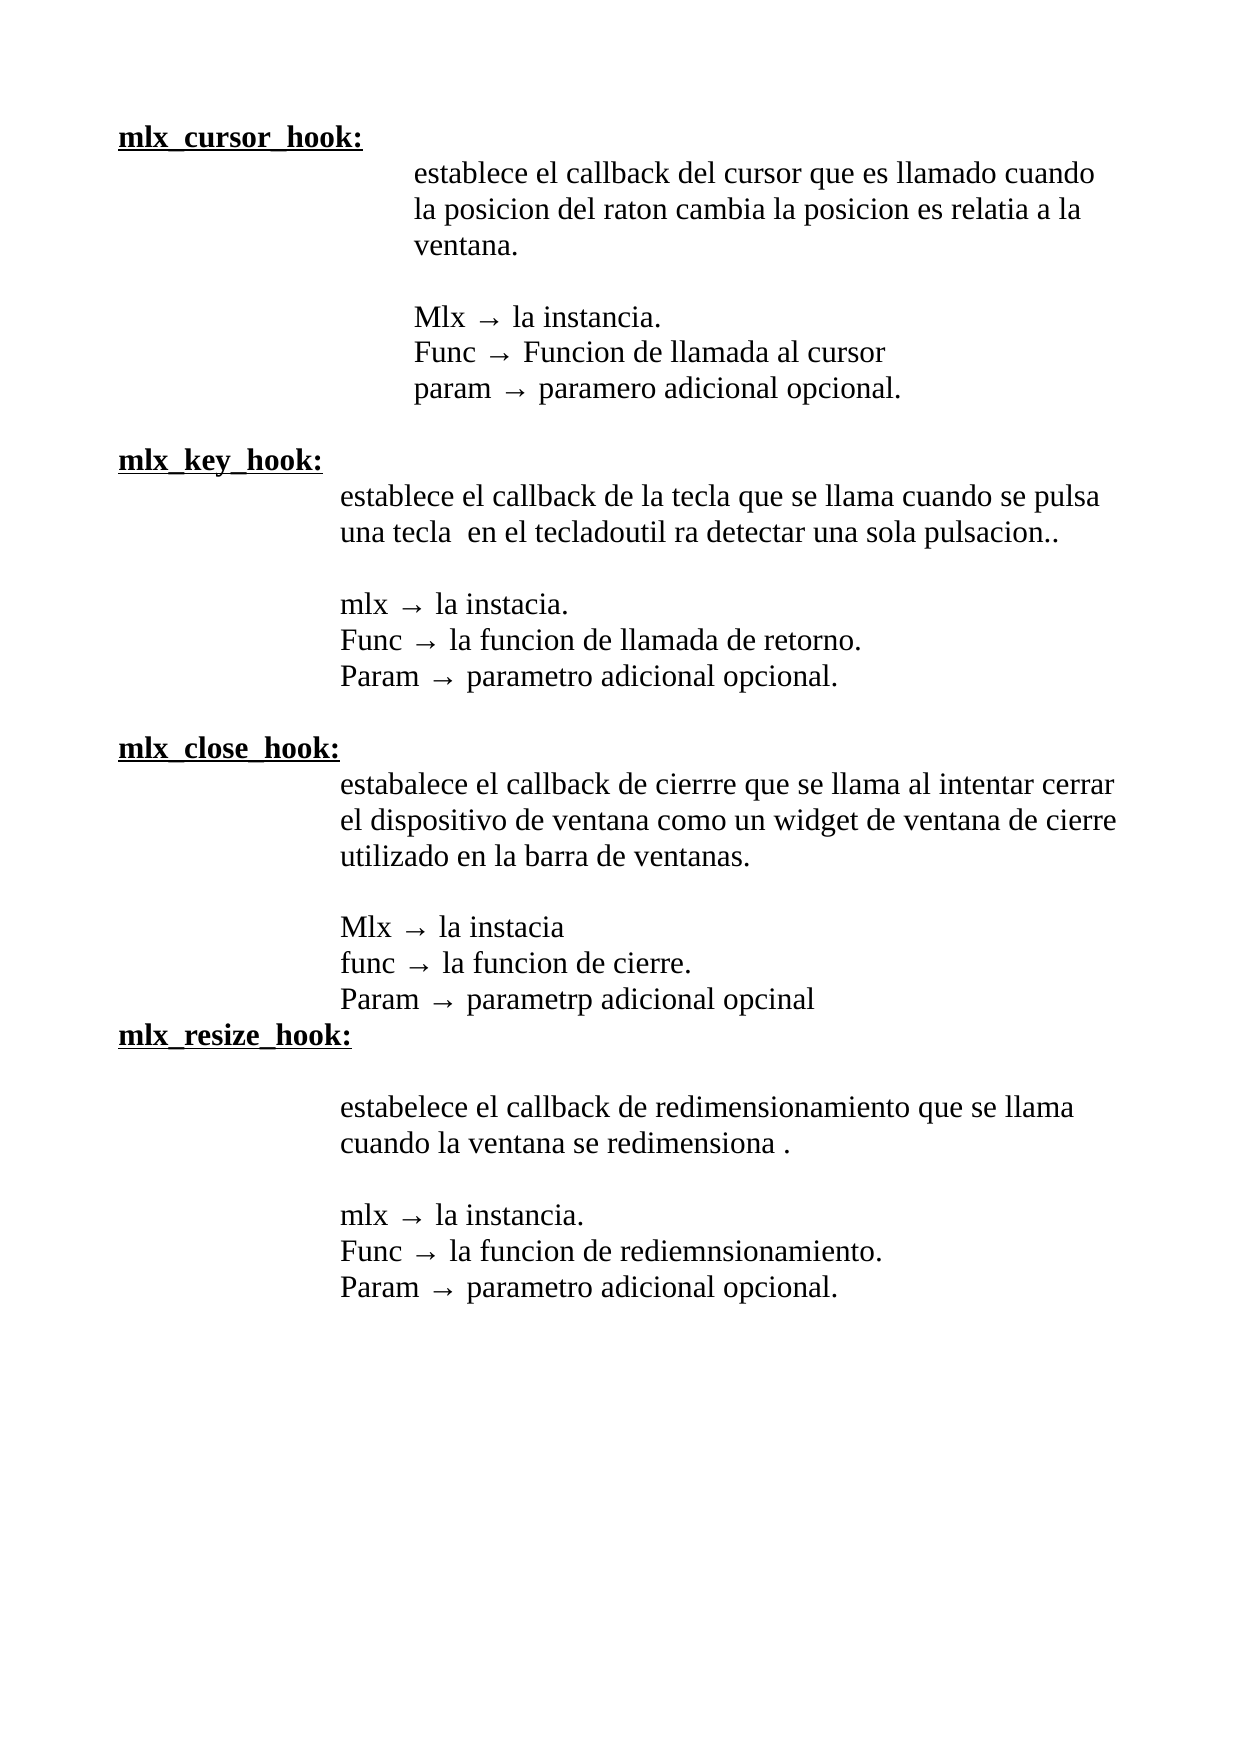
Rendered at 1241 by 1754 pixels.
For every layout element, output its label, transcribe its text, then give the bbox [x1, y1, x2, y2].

text mlx → la instancia. [118, 1196, 1122, 1232]
text Param → parametro adicional opcional. [118, 1268, 1122, 1304]
text Mlx → la instacia [118, 909, 1122, 945]
text Mlx → la instancia. [118, 298, 1122, 334]
text establece el callback de la tecla que se llama cuando se pulsa una tecla en el tecladoutil ra detectar una sola pulsacion.. [118, 477, 1122, 549]
text estabelece el callback de redimensionamiento que se llama cuando la ventana se redimensiona . [118, 1088, 1122, 1160]
text mlx_resize_hook: [118, 1017, 1122, 1052]
text estabalece el callback de cierrre que se llama al intentar cerrar el dispositivo de ventana como un widget de ventana de cierre utilizado en la barra de ventanas. [118, 765, 1122, 873]
text mlx → la instacia. [118, 585, 1122, 621]
text Func → Funcion de llamada al cursor [118, 334, 1122, 370]
text Func → la funcion de rediemnsionamiento. [118, 1232, 1122, 1268]
text Param → parametro adicional opcional. [118, 657, 1122, 693]
text Param → parametrp adicional opcinal [118, 981, 1122, 1017]
text mlx_key_hook: [118, 442, 1122, 477]
text Func → la funcion de llamada de retorno. [118, 621, 1122, 657]
text establece el callback del cursor que es llamado cuando la posicion del raton cambia la posicion es relatia a la ventana. [118, 154, 1122, 262]
text mlx_close_hook: [118, 729, 1122, 765]
text mlx_cursor_hook: [118, 118, 1122, 154]
text func → la funcion de cierre. [118, 945, 1122, 981]
text param → paramero adicional opcional. [118, 370, 1122, 406]
